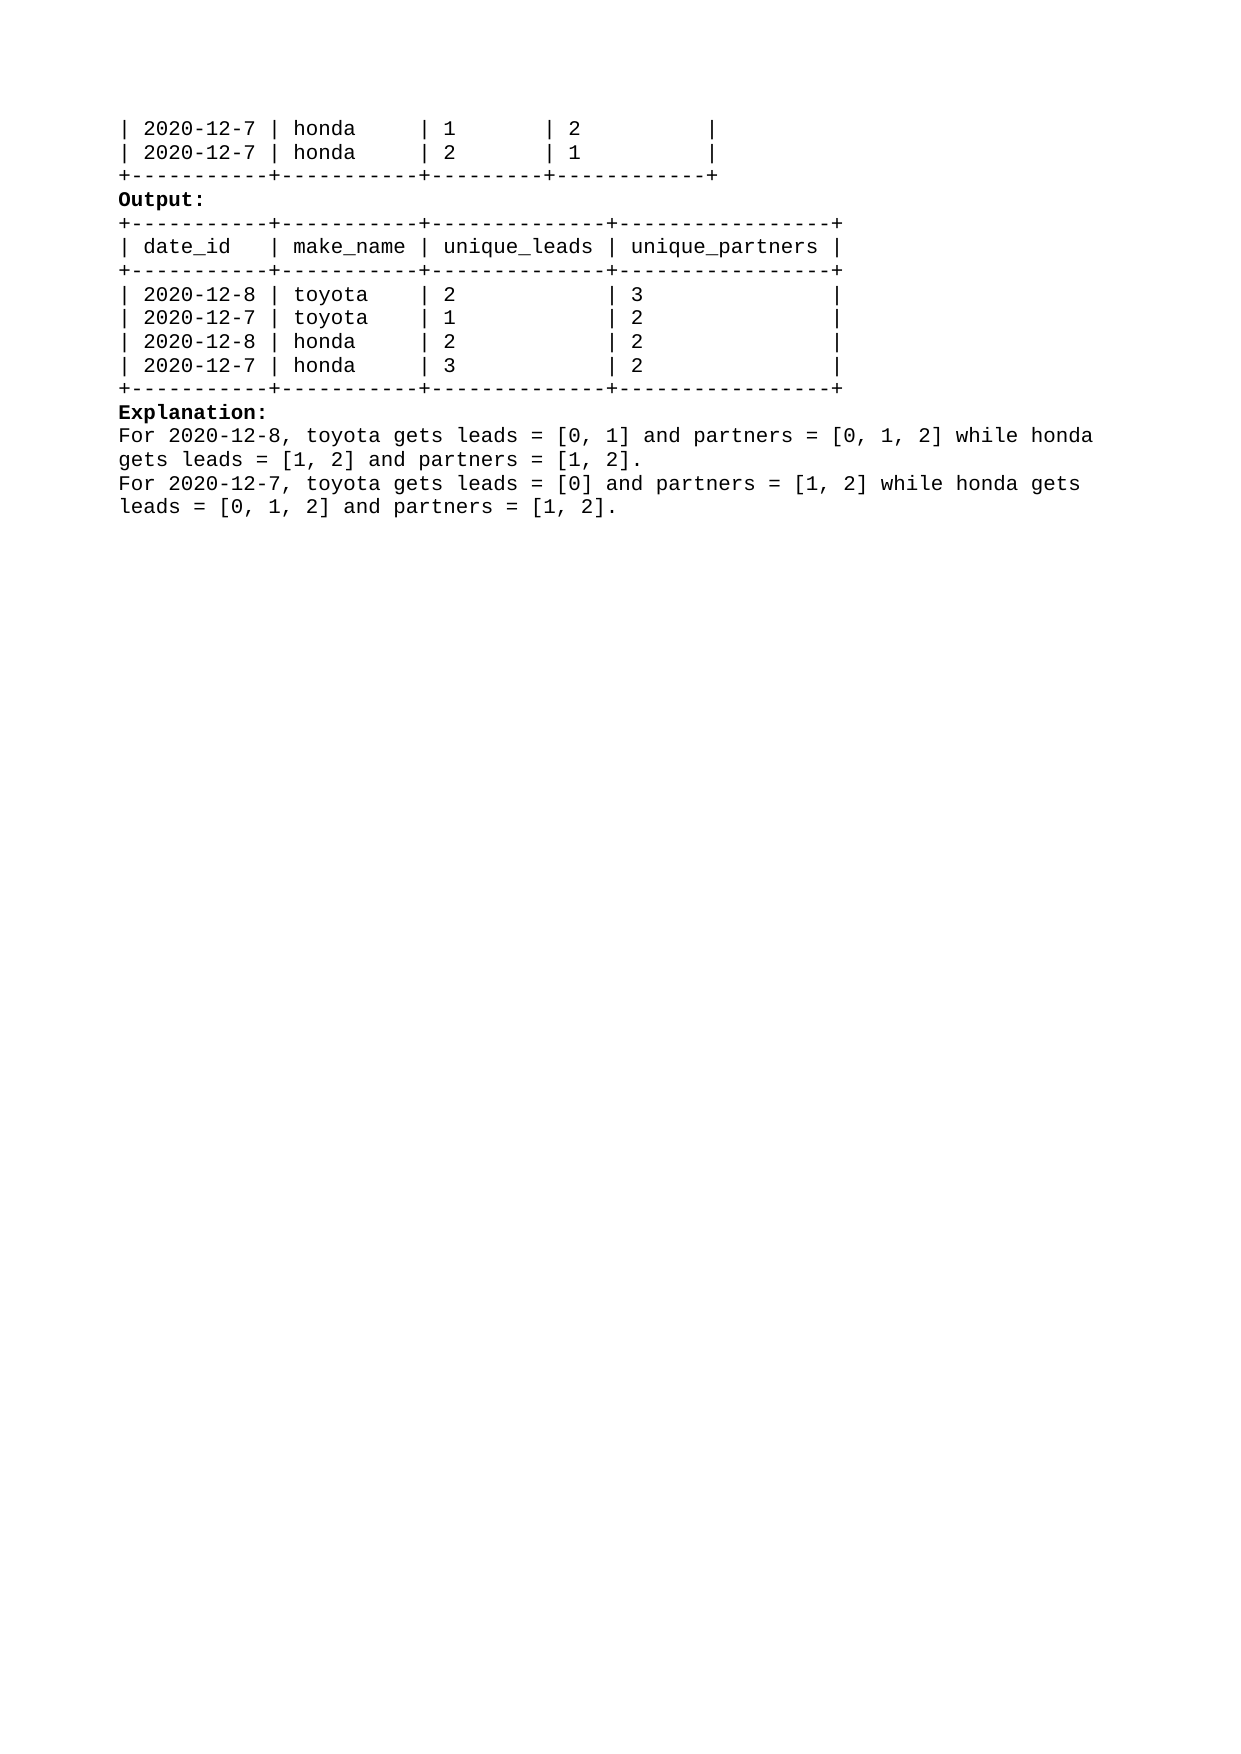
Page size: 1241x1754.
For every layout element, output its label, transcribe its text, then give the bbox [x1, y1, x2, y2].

text For 2020-12-8, toyota gets leads = [0, 1] and partners = [0, 1, 2] while honda gets leads = [1, 2] and partners = [1, 2]. [118, 426, 1122, 473]
text +-----------+-----------+---------+------------+ [118, 165, 1122, 189]
text | date_id | make_name | unique_leads | unique_partners | [118, 236, 1122, 260]
text | 2020-12-7 | honda | 3 | 2 | [118, 354, 1122, 378]
text | 2020-12-8 | toyota | 2 | 3 | [118, 284, 1122, 307]
text | 2020-12-8 | honda | 2 | 2 | [118, 331, 1122, 354]
text | 2020-12-7 | toyota | 1 | 2 | [118, 307, 1122, 331]
text Explanation: [118, 402, 1122, 426]
text +-----------+-----------+--------------+-----------------+ [118, 260, 1122, 284]
text +-----------+-----------+--------------+-----------------+ [118, 213, 1122, 236]
text | 2020-12-7 | honda | 1 | 2 | [118, 118, 1122, 142]
text | 2020-12-7 | honda | 2 | 1 | [118, 142, 1122, 165]
text For 2020-12-7, toyota gets leads = [0] and partners = [1, 2] while honda gets leads = [0, 1, 2] and partners = [1, 2]. [118, 473, 1122, 520]
text Output: [118, 189, 1122, 213]
text +-----------+-----------+--------------+-----------------+ [118, 378, 1122, 402]
